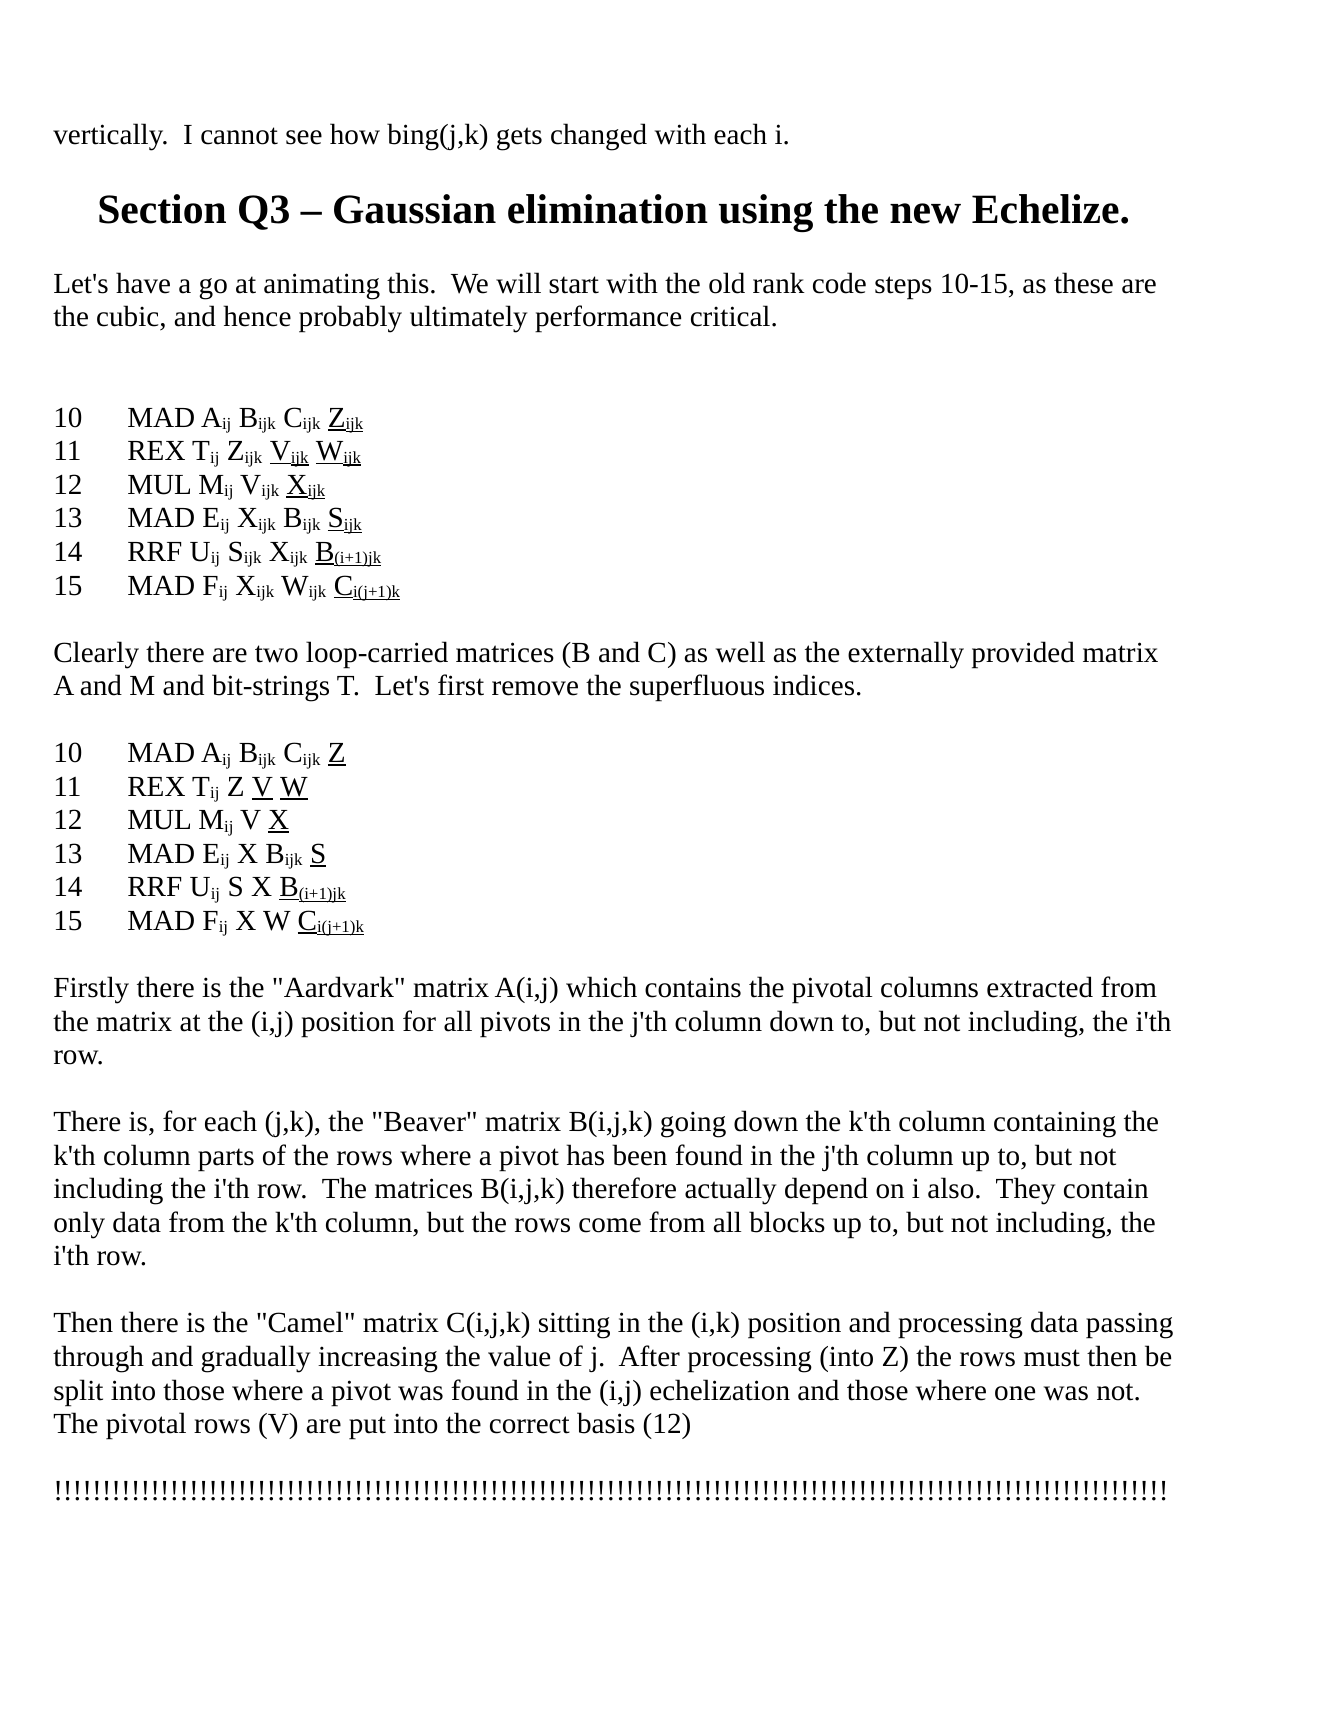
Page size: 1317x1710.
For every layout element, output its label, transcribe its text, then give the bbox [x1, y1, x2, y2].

text 14 RRF Uij S X B(i+1)jk [53, 869, 1174, 903]
text 13 MAD Eij Xijk Bijk Sijk [53, 501, 1174, 534]
text Let's have a go at animating this. We will start with the old rank code steps 10-15, as these are the cubic, and hence probably ultimately performance critical. [53, 266, 1174, 333]
text Firstly there is the "Aardvark" matrix A(i,j) which contains the pivotal columns extracted from the matrix at the (i,j) position for all pivots in the j'th column down to, but not including, the i'th row. [53, 970, 1174, 1071]
text 13 MAD Eij X Bijk S [53, 836, 1174, 869]
text 12 MUL Mij Vijk Xijk [53, 467, 1174, 501]
text 15 MAD Fij Xijk Wijk Ci(j+1)k [53, 568, 1174, 601]
text 10 MAD Aij Bijk Cijk Zijk [53, 400, 1174, 433]
text 11 REX Tij Zijk Vijk Wijk [53, 433, 1174, 467]
text 10 MAD Aij Bijk Cijk Z [53, 735, 1174, 769]
text Then there is the "Camel" matrix C(i,j,k) sitting in the (i,k) position and processing data passing through and gradually increasing the value of j. After processing (into Z) the rows must then be split into those where a pivot was found in the (i,j) echelization and those where one was not. The pivotal rows (V) are put into the correct basis (12) [53, 1306, 1174, 1440]
text 15 MAD Fij X W Ci(j+1)k [53, 903, 1174, 937]
text Section Q3 – Gaussian elimination using the new Echelize. [53, 184, 1174, 232]
text vertically. I cannot see how bing(j,k) gets changed with each i. [53, 117, 1174, 151]
text There is, for each (j,k), the "Beaver" matrix B(i,j,k) going down the k'th column containing the k'th column parts of the rows where a pivot has been found in the j'th column up to, but not including the i'th row. The matrices B(i,j,k) therefore actually depend on i also. They contain only data from the k'th column, but the rows come from all blocks up to, but not including, the i'th row. [53, 1104, 1174, 1272]
text !!!!!!!!!!!!!!!!!!!!!!!!!!!!!!!!!!!!!!!!!!!!!!!!!!!!!!!!!!!!!!!!!!!!!!!!!!!!!!!!!!!!!!!!!!!!!!!!!!!!!!!!!!!!!!!!!!! [53, 1473, 1174, 1507]
text Clearly there are two loop-carried matrices (B and C) as well as the externally provided matrix A and M and bit-strings T. Let's first remove the superfluous indices. [53, 635, 1174, 702]
text 11 REX Tij Z V W [53, 769, 1174, 802]
text 12 MUL Mij V X [53, 802, 1174, 836]
text 14 RRF Uij Sijk Xijk B(i+1)jk [53, 534, 1174, 568]
